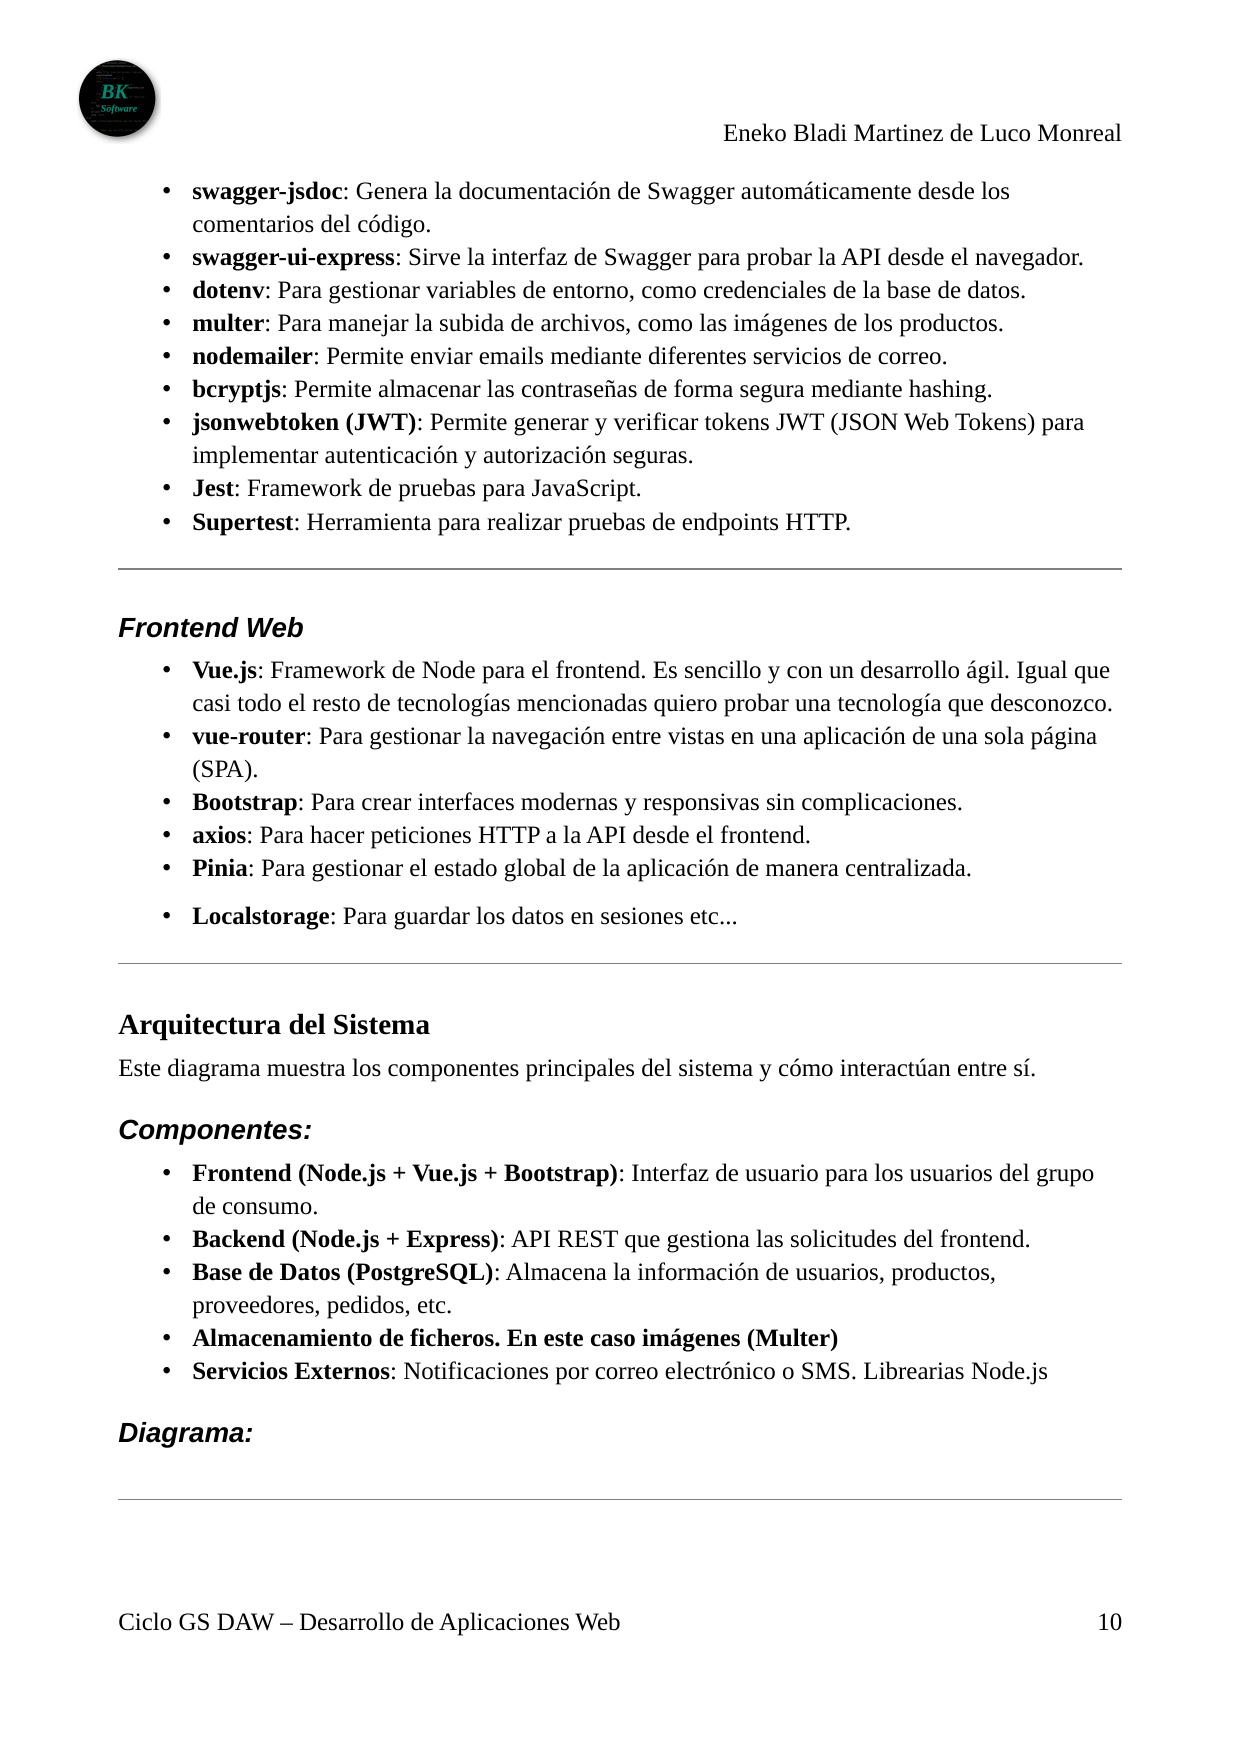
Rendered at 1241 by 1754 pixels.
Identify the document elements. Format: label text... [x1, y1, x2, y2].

list Base de Datos (PostgreSQL): Almacena la información de usuarios, productos, proveedores, pedidos, etc. [162, 1257, 1122, 1319]
list Frontend (Node.js + Vue.js + Bootstrap): Interfaz de usuario para los usuarios del grupo de consumo. [162, 1158, 1122, 1220]
list vue-router: Para gestionar la navegación entre vistas en una aplicación de una sola página (SPA). [162, 721, 1122, 783]
list axios: Para hacer peticiones HTTP a la API desde el frontend. [162, 820, 1122, 849]
list Bootstrap: Para crear interfaces modernas y responsivas sin complicaciones. [162, 787, 1122, 816]
text Este diagrama muestra los componentes principales del sistema y cómo interactúan entre sí. [118, 1053, 1122, 1082]
picture [76, 58, 162, 144]
list jsonwebtoken (JWT): Permite generar y verificar tokens JWT (JSON Web Tokens) para implementar autenticación y autorización seguras. [162, 407, 1122, 469]
list Backend (Node.js + Express): API REST que gestiona las solicitudes del frontend. [162, 1224, 1122, 1253]
list Pinia: Para gestionar el estado global de la aplicación de manera centralizada. [162, 853, 1122, 882]
list bcryptjs: Permite almacenar las contraseñas de forma segura mediante hashing. [162, 374, 1122, 403]
list Jest: Framework de pruebas para JavaScript. [162, 473, 1122, 502]
list Localstorage: Para guardar los datos en sesiones etc... [162, 901, 1122, 930]
list multer: Para manejar la subida de archivos, como las imágenes de los productos. [162, 308, 1122, 337]
list swagger-jsdoc: Genera la documentación de Swagger automáticamente desde los comentarios del código. [162, 176, 1122, 238]
list Servicios Externos: Notificaciones por correo electrónico o SMS. Librearias Node.js [162, 1356, 1122, 1385]
subtitle Frontend Web [118, 611, 1122, 643]
list nodemailer: Permite enviar emails mediante diferentes servicios de correo. [162, 341, 1122, 370]
list Supertest: Herramienta para realizar pruebas de endpoints HTTP. [162, 507, 1122, 535]
subtitle Componentes: [118, 1114, 1122, 1146]
list Almacenamiento de ficheros. En este caso imágenes (Multer) [162, 1323, 1122, 1352]
list Vue.js: Framework de Node para el frontend. Es sencillo y con un desarrollo ágil. Igual que casi todo el resto de tecnologías mencionadas quiero probar una tecnología que desconozco. [162, 655, 1122, 717]
subtitle Diagrama: [118, 1416, 1122, 1448]
list swagger-ui-express: Sirve la interfaz de Swagger para probar la API desde el navegador. [162, 242, 1122, 271]
subtitle Arquitectura del Sistema [118, 1007, 1122, 1041]
list dotenv: Para gestionar variables de entorno, como credenciales de la base de datos. [162, 275, 1122, 304]
